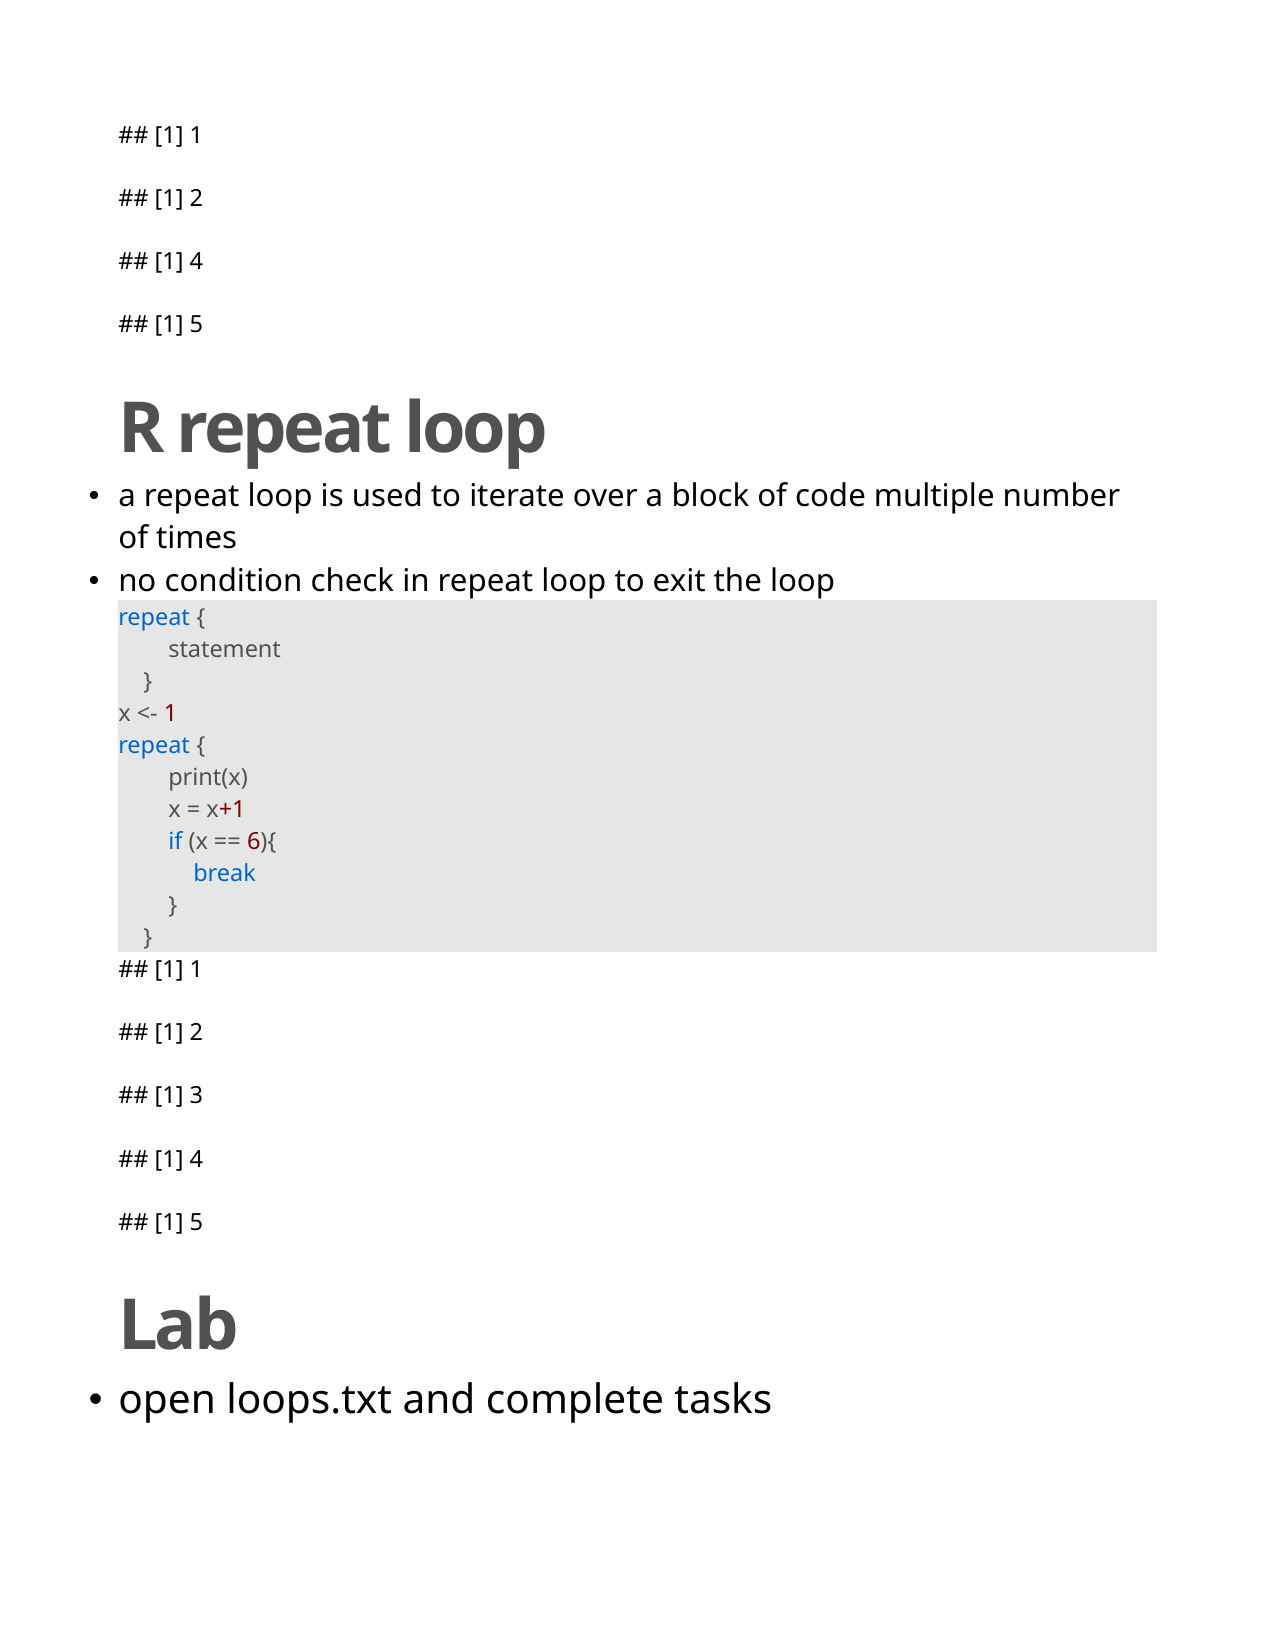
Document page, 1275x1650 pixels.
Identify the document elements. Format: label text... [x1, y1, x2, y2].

list open loops.txt and complete tasks [118, 1370, 1157, 1425]
subtitle Lab [118, 1268, 1157, 1370]
text ## [1] 2 [118, 1015, 1157, 1047]
text ## [1] 2 [118, 181, 1157, 213]
subtitle R repeat loop [118, 371, 1157, 473]
text } [118, 664, 1157, 696]
text break [118, 856, 1157, 888]
text ## [1] 4 [118, 1142, 1157, 1174]
text ## [1] 1 [118, 118, 1157, 150]
text ## [1] 5 [118, 308, 1157, 340]
text statement [118, 632, 1157, 664]
list a repeat loop is used to iterate over a block of code multiple number of times [118, 473, 1157, 558]
text ## [1] 1 [118, 952, 1157, 984]
text ## [1] 4 [118, 244, 1157, 277]
text } [118, 920, 1157, 952]
text ## [1] 5 [118, 1205, 1157, 1237]
list no condition check in repeat loop to exit the loop [118, 558, 1157, 600]
text print(x) [118, 760, 1157, 792]
text repeat { [118, 728, 1157, 760]
text } [118, 888, 1157, 920]
text x <- 1 [118, 696, 1157, 728]
text repeat { [118, 600, 1157, 632]
text x = x+1 [118, 792, 1157, 824]
text if (x == 6){ [118, 824, 1157, 856]
text ## [1] 3 [118, 1079, 1157, 1111]
